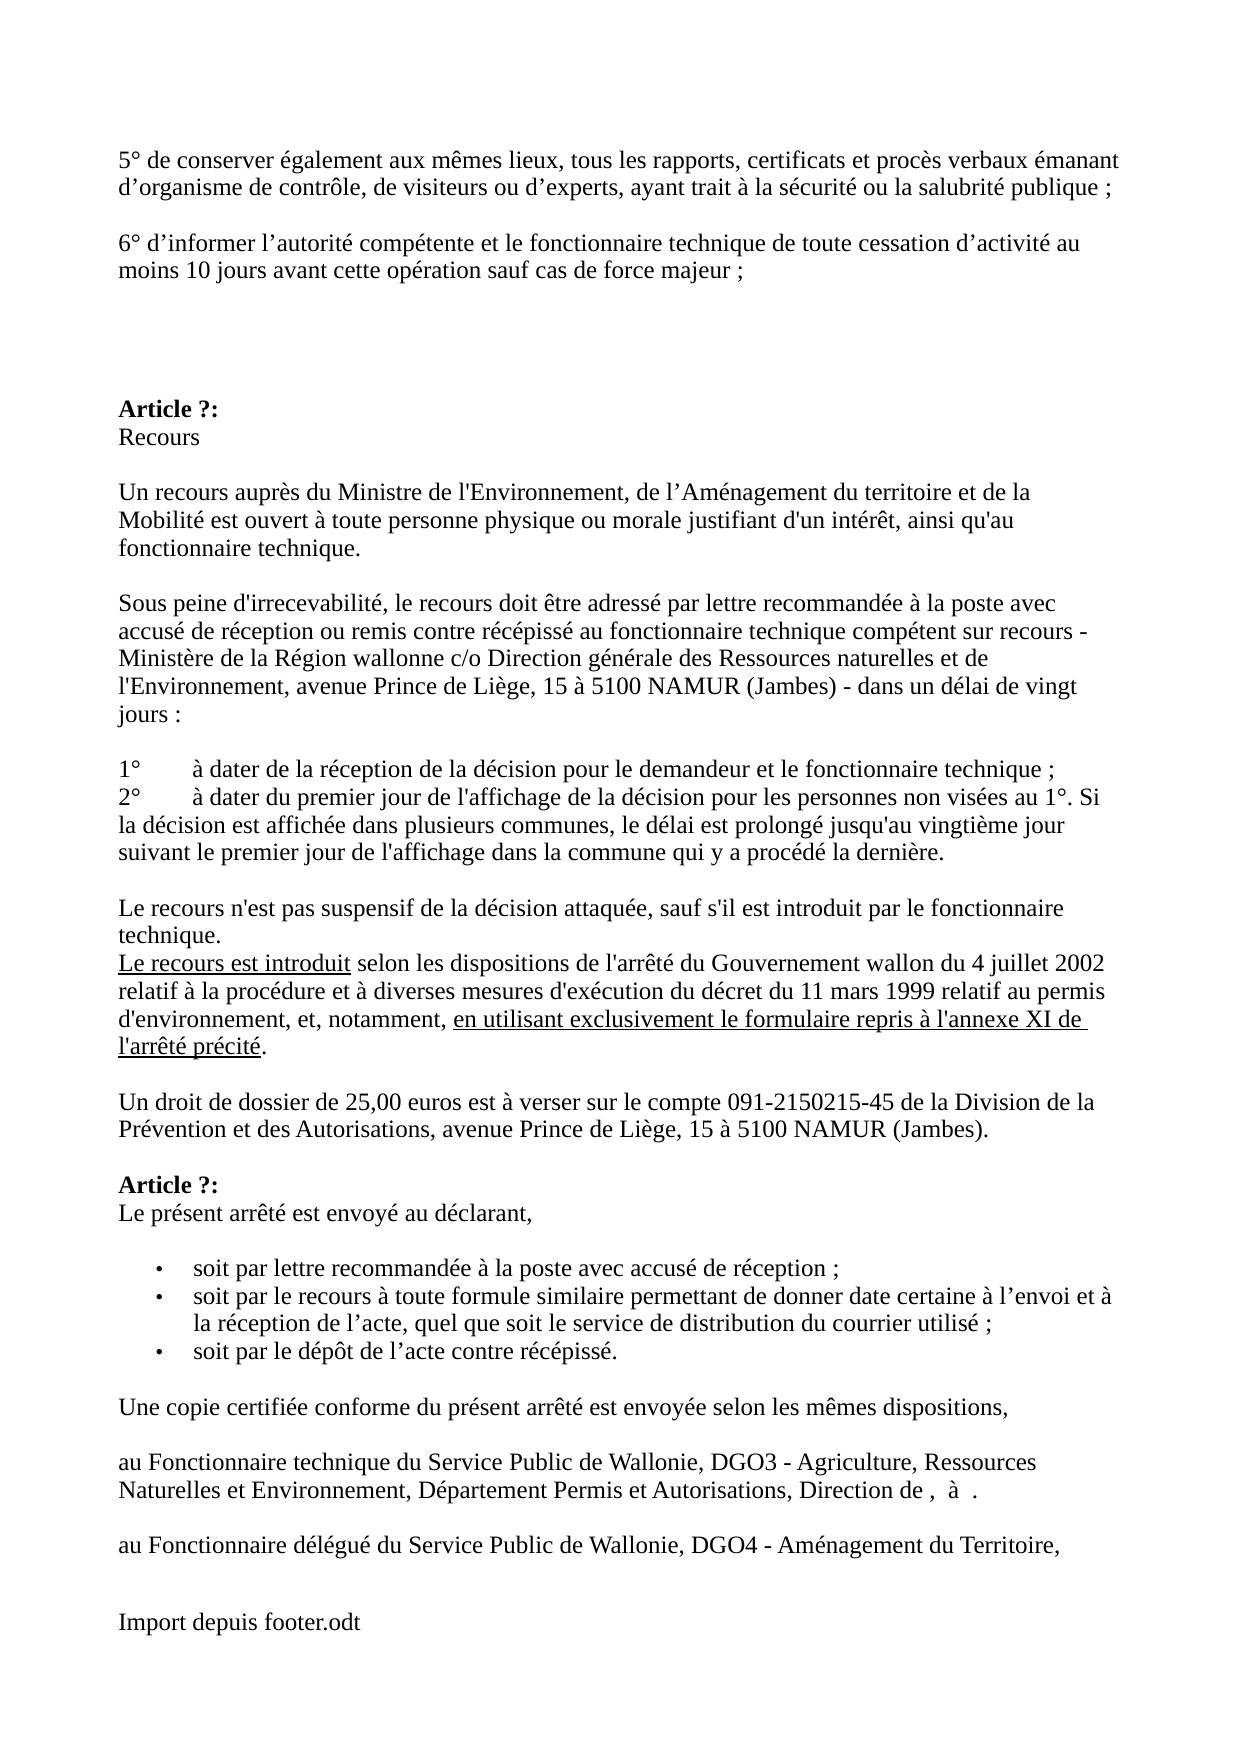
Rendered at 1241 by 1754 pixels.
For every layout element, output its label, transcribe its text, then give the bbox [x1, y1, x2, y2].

text Un droit de dossier de 25,00 euros est à verser sur le compte 091-2150215-45 de la Division de la Prévention et des Autorisations, avenue Prince de Liège, 15 à 5100 NAMUR (Jambes). [118, 1088, 1122, 1143]
text au Fonctionnaire délégué du Service Public de Wallonie, DGO4 - Aménagement du Territoire, [118, 1531, 1122, 1559]
text 2° à dater du premier jour de l'affichage de la décision pour les personnes non visées au 1°. Si la décision est affichée dans plusieurs communes, le délai est prolongé jusqu'au vingtième jour suivant le premier jour de l'affichage dans la commune qui y a procédé la dernière. [118, 783, 1122, 866]
text 6° d’informer l’autorité compétente et le fonctionnaire technique de toute cessation d’activité au moins 10 jours avant cette opération sauf cas de force majeur ; [118, 229, 1122, 284]
text Article ?: [118, 1171, 1122, 1199]
text Une copie certifiée conforme du présent arrêté est envoyée selon les mêmes dispositions, [118, 1393, 1122, 1420]
text Le recours est introduit selon les dispositions de l'arrêté du Gouvernement wallon du 4 juillet 2002 relatif à la procédure et à diverses mesures d'exécution du décret du 11 mars 1999 relatif au permis d'environnement, et, notamment, en utilisant exclusivement le formulaire repris à l'annexe XI de l'arrêté précité. [118, 949, 1122, 1060]
list soit par le dépôt de l’acte contre récépissé. [156, 1337, 1122, 1365]
text Article ?: [118, 395, 1122, 423]
text Le recours n'est pas suspensif de la décision attaquée, sauf s'il est introduit par le fonctionnaire technique. [118, 894, 1122, 949]
list soit par le recours à toute formule similaire permettant de donner date certaine à l’envoi et à la réception de l’acte, quel que soit le service de distribution du courrier utilisé ; [156, 1282, 1122, 1337]
text Recours [118, 423, 1122, 451]
text Sous peine d'irrecevabilité, le recours doit être adressé par lettre recommandée à la poste avec accusé de réception ou remis contre récépissé au fonctionnaire technique compétent sur recours - Ministère de la Région wallonne c/o Direction générale des Ressources naturelles et de l'Environnement, avenue Prince de Liège, 15 à 5100 NAMUR (Jambes) - dans un délai de vingt jours : [118, 589, 1122, 728]
list soit par lettre recommandée à la poste avec accusé de réception ; [156, 1254, 1122, 1282]
text 1° à dater de la réception de la décision pour le demandeur et le fonctionnaire technique ; [118, 755, 1122, 783]
text 5° de conserver également aux mêmes lieux, tous les rapports, certificats et procès verbaux émanant d’organisme de contrôle, de visiteurs ou d’experts, ayant trait à la sécurité ou la salubrité publique ; [118, 146, 1122, 201]
text Un recours auprès du Ministre de l'Environnement, de l’Aménagement du territoire et de la Mobilité est ouvert à toute personne physique ou morale justifiant d'un intérêt, ainsi qu'au fonctionnaire technique. [118, 478, 1122, 561]
text au Fonctionnaire technique du Service Public de Wallonie, DGO3 - Agriculture, Ressources Naturelles et Environnement, Département Permis et Autorisations, Direction de , à . [118, 1448, 1122, 1503]
text Le présent arrêté est envoyé au déclarant, [118, 1199, 1122, 1226]
